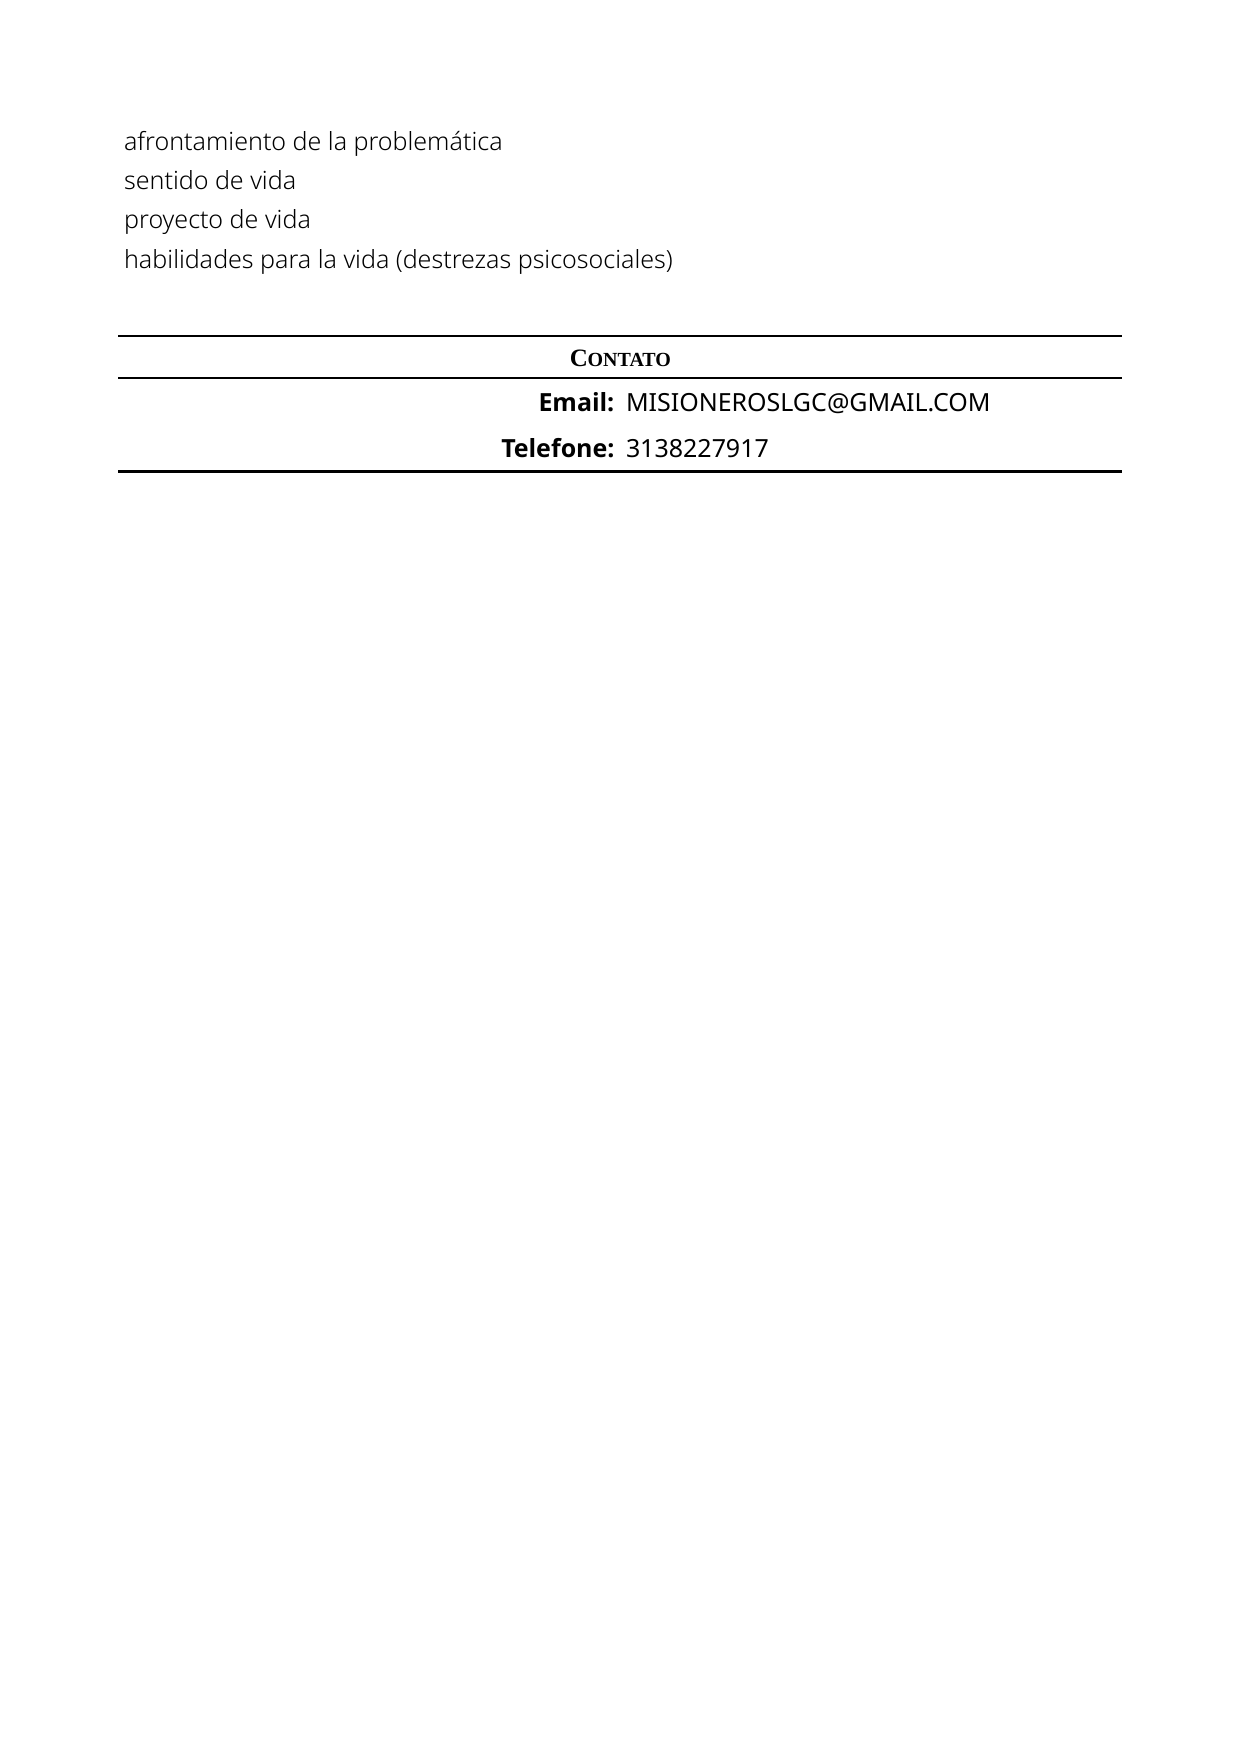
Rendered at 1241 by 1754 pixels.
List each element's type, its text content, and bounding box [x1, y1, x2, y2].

table_cell Contato [118, 337, 1122, 377]
table_cell AFRONTAMIENTO DE LA PROBLEMÁTICA SENTIDO DE VIDA PROYECTO DE VIDA HABILIDADES PARA LA VIDA (DESTREZAS PSICOSOCIALES) [118, 118, 1122, 335]
table_cell MISIONEROSLGC@GMAIL.COM [620, 379, 1122, 425]
table_cell Telefone: [118, 425, 620, 470]
table_cell Email: [118, 379, 620, 425]
table_cell 3138227917 [620, 425, 1122, 470]
